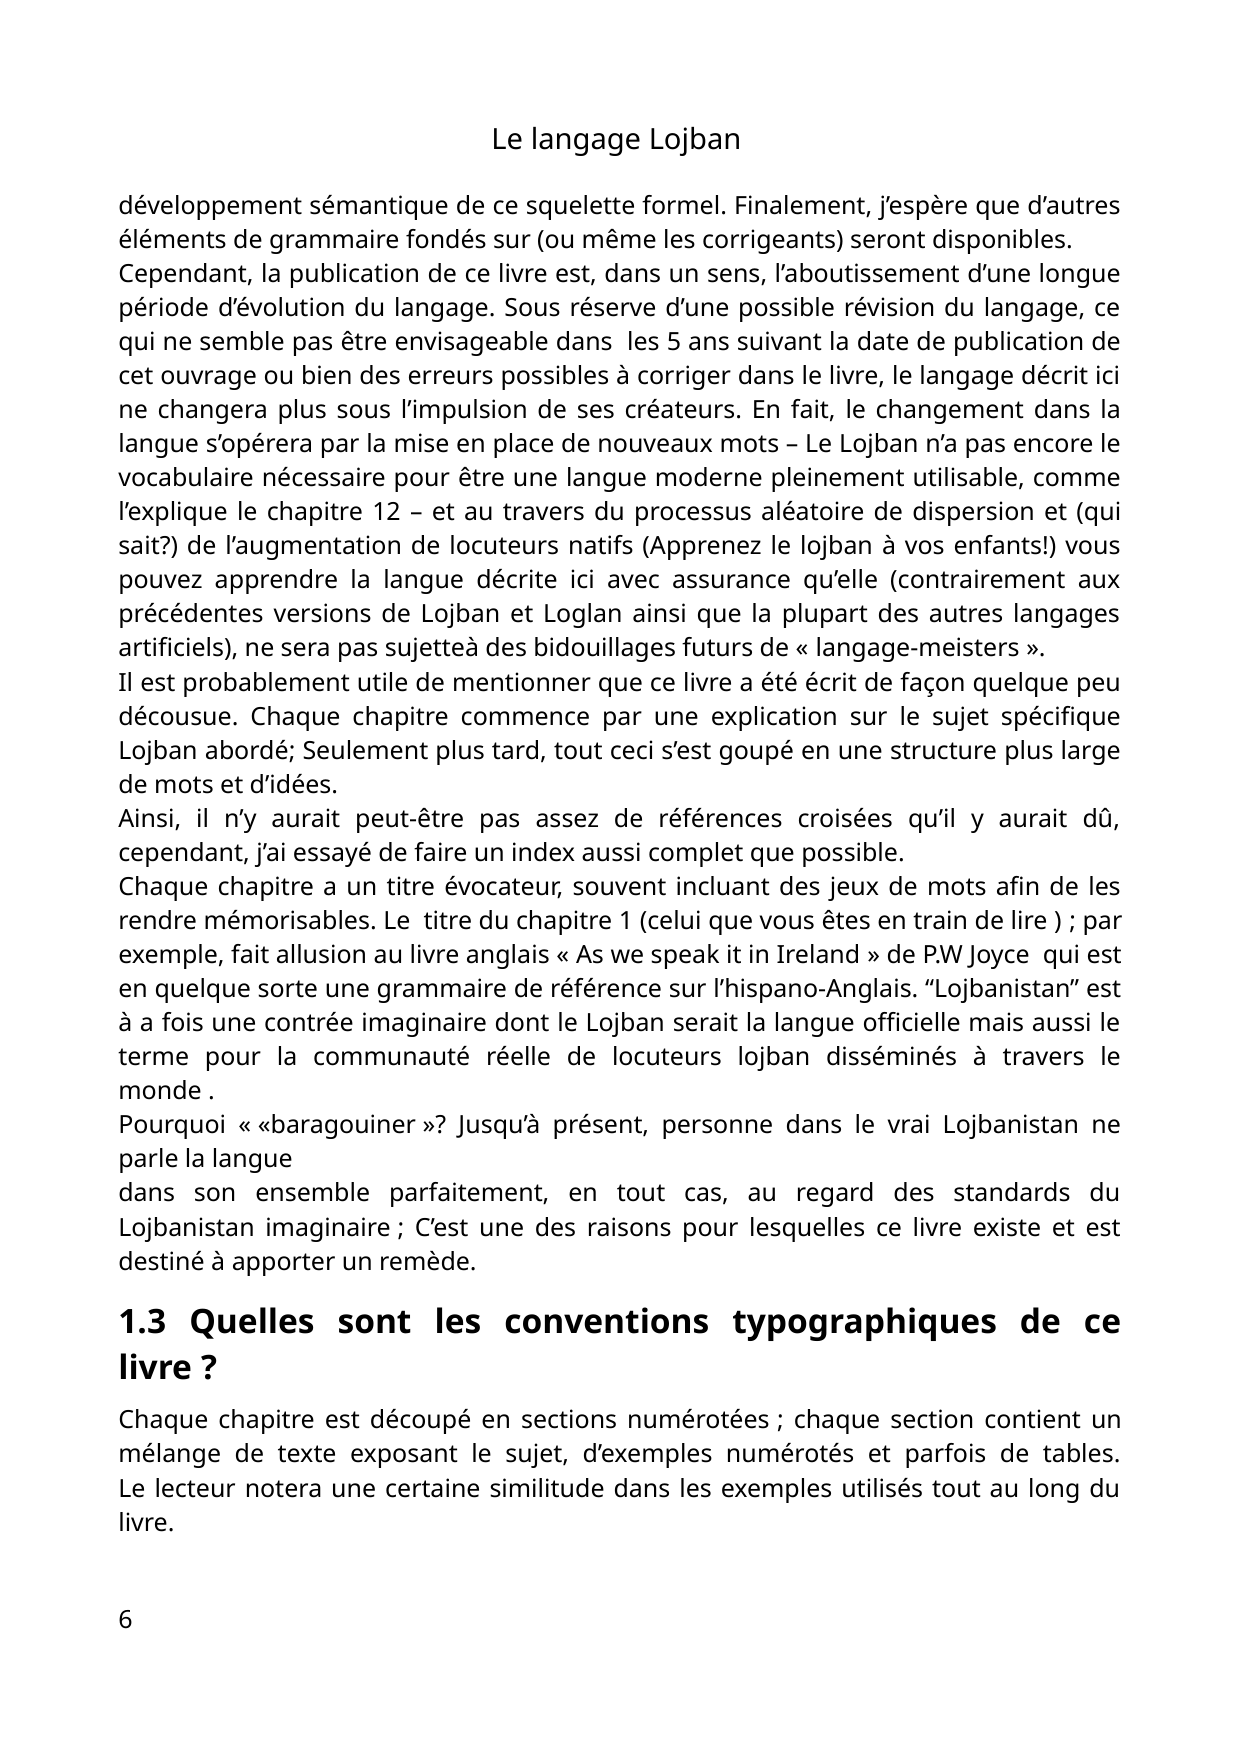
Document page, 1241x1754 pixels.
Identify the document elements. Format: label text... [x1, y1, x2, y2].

text dans son ensemble parfaitement, en tout cas, au regard des standards du Lojbanistan imaginaire ; C’est une des raisons pour lesquelles ce livre existe et est destiné à apporter un remède. [118, 1175, 1122, 1277]
text Pourquoi « «baragouiner »? Jusqu’à présent, personne dans le vrai Lojbanistan ne parle la langue [118, 1107, 1122, 1175]
subtitle 1.3 Quelles sont les conventions typographiques de ce livre ? [118, 1298, 1122, 1389]
text Chaque chapitre est découpé en sections numérotées ; chaque section contient un mélange de texte exposant le sujet, d’exemples numérotés et parfois de tables. Le lecteur notera une certaine similitude dans les exemples utilisés tout au long du livre. [118, 1402, 1122, 1538]
text Il est probablement utile de mentionner que ce livre a été écrit de façon quelque peu décousue. Chaque chapitre commence par une explication sur le sujet spécifique Lojban abordé; Seulement plus tard, tout ceci s’est goupé en une structure plus large de mots et d’idées. [118, 664, 1122, 800]
text développement sémantique de ce squelette formel. Finalement, j’espère que d’autres éléments de grammaire fondés sur (ou même les corrigeants) seront disponibles. [118, 187, 1122, 255]
text Ainsi, il n’y aurait peut-être pas assez de références croisées qu’il y aurait dû, cependant, j’ai essayé de faire un index aussi complet que possible. [118, 800, 1122, 868]
text Chaque chapitre a un titre évocateur, souvent incluant des jeux de mots afin de les rendre mémorisables. Le titre du chapitre 1 (celui que vous êtes en train de lire ) ; par exemple, fait allusion au livre anglais « As we speak it in Ireland » de P.W Joyce qui est en quelque sorte une grammaire de référence sur l’hispano-Anglais. “Lojbanistan” est à a fois une contrée imaginaire dont le Lojban serait la langue officielle mais aussi le terme pour la communauté réelle de locuteurs lojban disséminés à travers le monde . [118, 868, 1122, 1107]
text Cependant, la publication de ce livre est, dans un sens, l’aboutissement d’une longue période d’évolution du langage. Sous réserve d’une possible révision du langage, ce qui ne semble pas être envisageable dans les 5 ans suivant la date de publication de cet ouvrage ou bien des erreurs possibles à corriger dans le livre, le langage décrit ici ne changera plus sous l’impulsion de ses créateurs. En fait, le changement dans la langue s’opérera par la mise en place de nouveaux mots – Le Lojban n’a pas encore le vocabulaire nécessaire pour être une langue moderne pleinement utilisable, comme l’explique le chapitre 12 – et au travers du processus aléatoire de dispersion et (qui sait?) de l’augmentation de locuteurs natifs (Apprenez le lojban à vos enfants!) vous pouvez apprendre la langue décrite ici avec assurance qu’elle (contrairement aux précédentes versions de Lojban et Loglan ainsi que la plupart des autres langages artificiels), ne sera pas sujetteà des bidouillages futurs de « langage-meisters ». [118, 255, 1122, 664]
